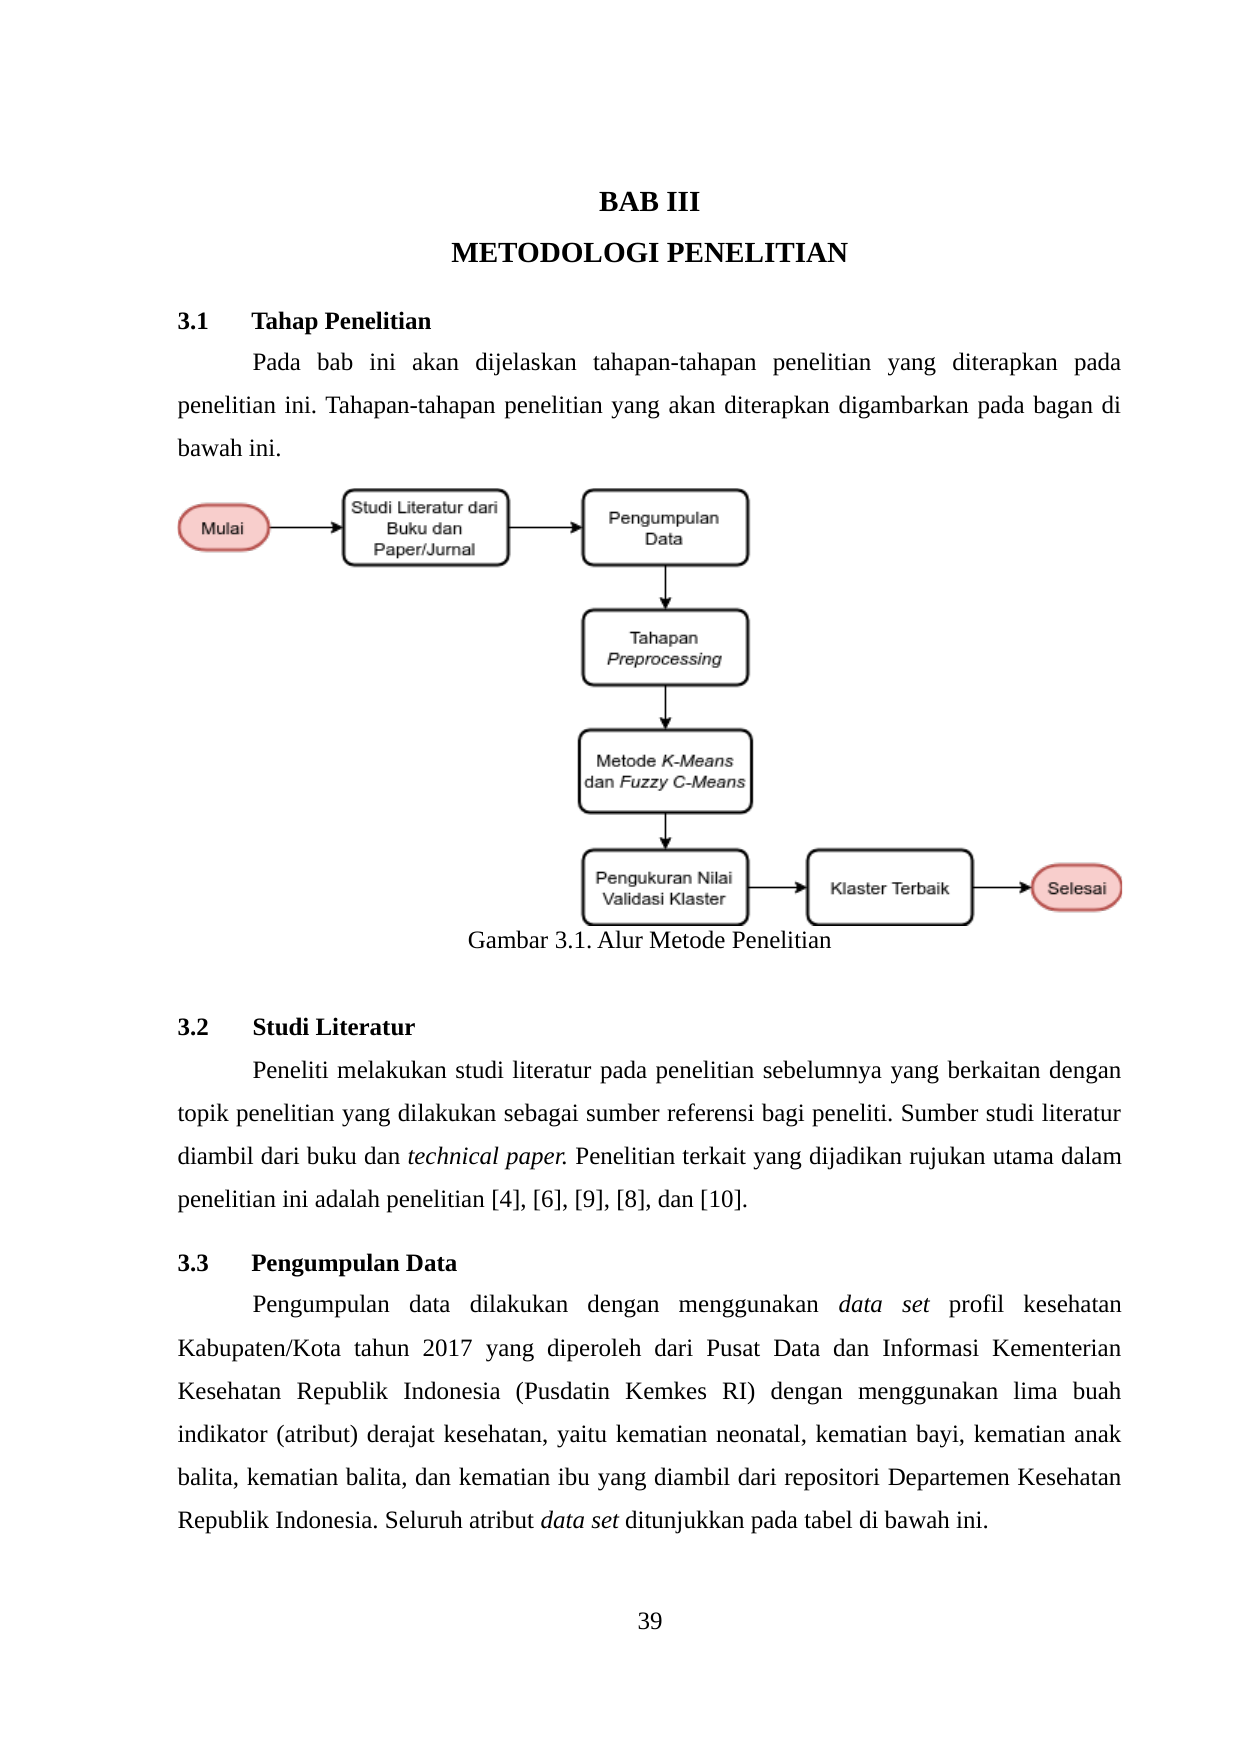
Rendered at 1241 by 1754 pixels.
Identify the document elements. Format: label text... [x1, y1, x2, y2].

text BAB III [177, 184, 1122, 218]
text Gambar 3.1. Alur Metode Penelitian [177, 926, 1122, 954]
text Pada bab ini akan dijelaskan tahapan-tahapan penelitian yang diterapkan pada penelitian ini. Tahapan-tahapan penelitian yang akan diterapkan digambarkan pada bagan di bawah ini. [177, 347, 1122, 462]
subtitle Pengumpulan Data [177, 1248, 1122, 1277]
text Peneliti melakukan studi literatur pada penelitian sebelumnya yang berkaitan dengan topik penelitian yang dilakukan sebagai sumber referensi bagi peneliti. Sumber studi literatur diambil dari buku dan technical paper. Penelitian terkait yang dijadikan rujukan utama dalam penelitian ini adalah penelitian [4]⁠, [6]⁠, [9]⁠, [8]⁠, dan [10]⁠. [177, 1055, 1122, 1213]
picture [177, 488, 1123, 926]
text Pengumpulan data dilakukan dengan menggunakan data set profil kesehatan Kabupaten/Kota tahun 2017 yang diperoleh dari Pusat Data dan Informasi Kementerian Kesehatan Republik Indonesia (Pusdatin Kemkes RI) dengan menggunakan lima buah indikator (atribut) derajat kesehatan, yaitu kematian neonatal, kematian bayi, kematian anak balita, kematian balita, dan kematian ibu yang diambil dari repositori Departemen Kesehatan Republik Indonesia. Seluruh atribut data set ditunjukkan pada tabel di bawah ini. [177, 1289, 1122, 1534]
text METODOLOGI PENELITIAN [177, 235, 1122, 268]
subtitle Studi Literatur [177, 1012, 1122, 1041]
subtitle Tahap Penelitian [177, 306, 1122, 334]
subtitle METODOLOGI PENELITIAN [177, 177, 1122, 182]
